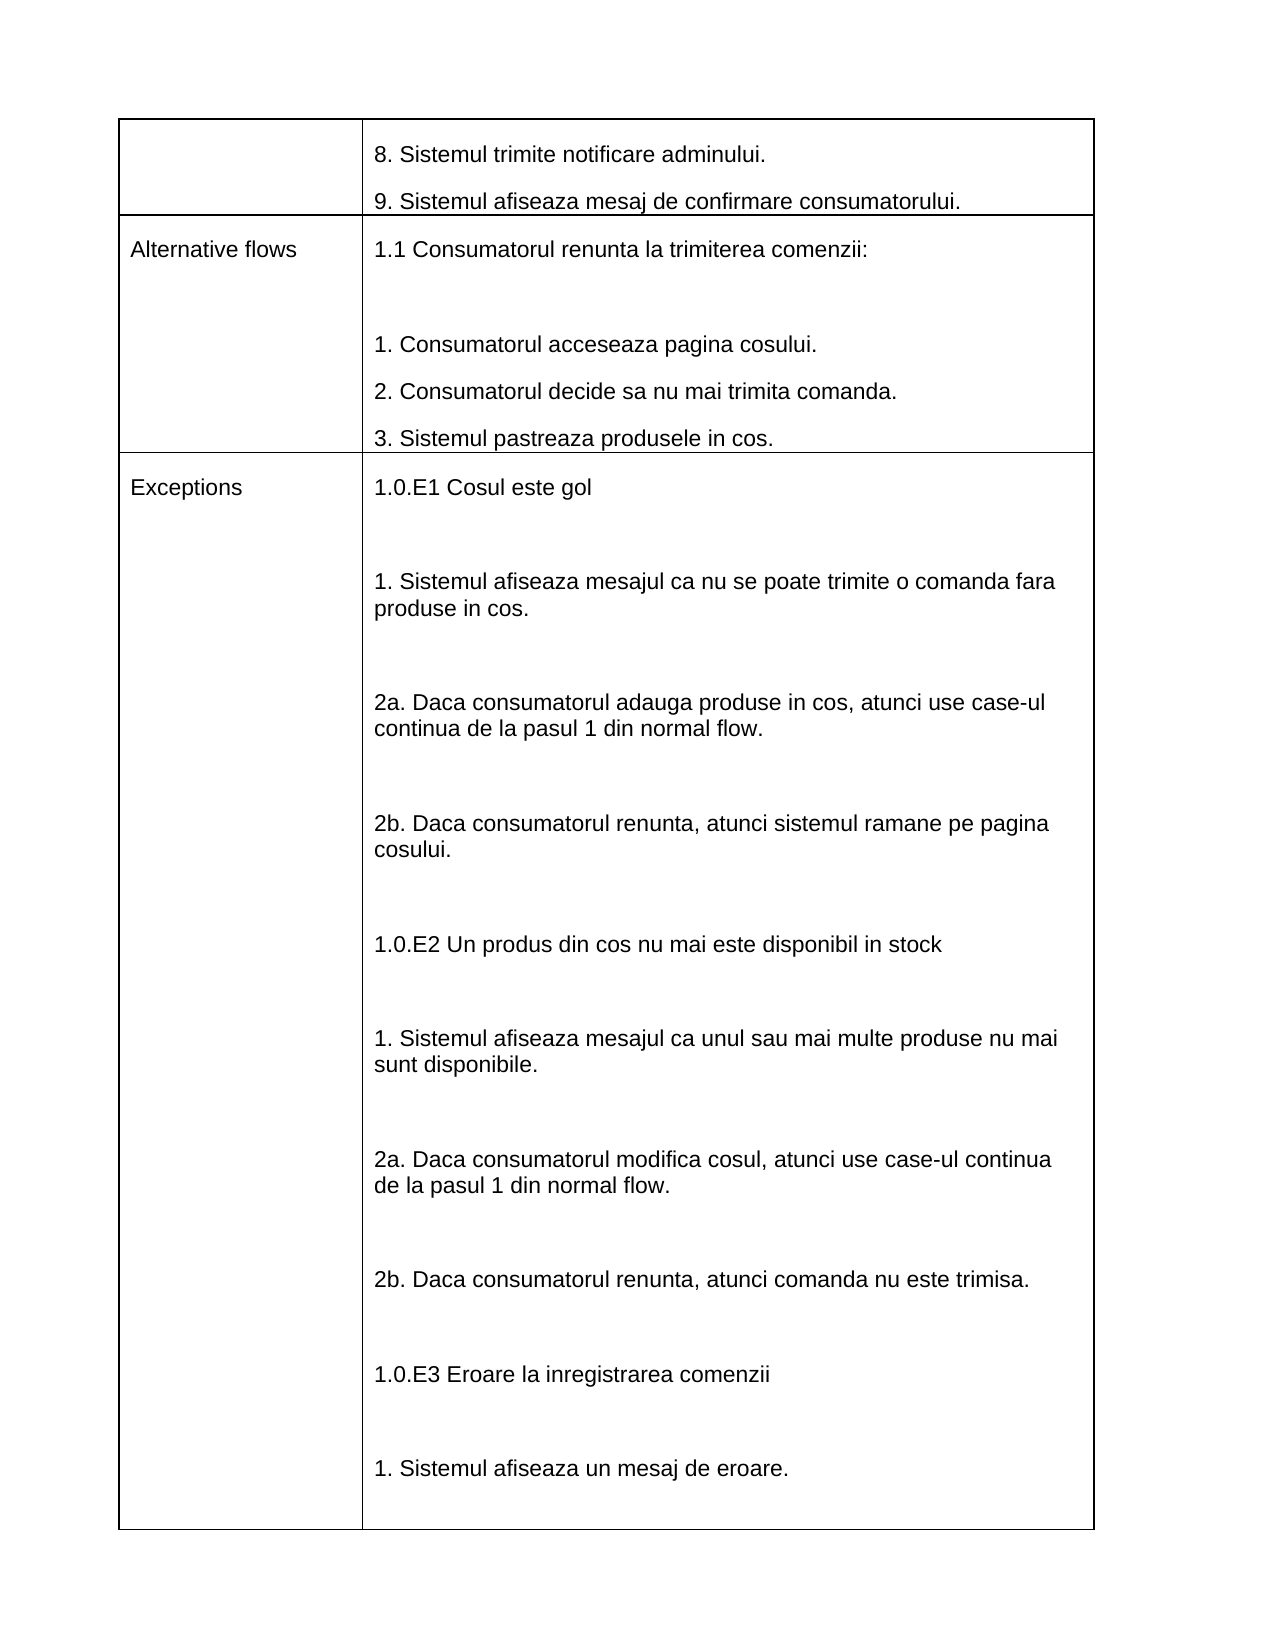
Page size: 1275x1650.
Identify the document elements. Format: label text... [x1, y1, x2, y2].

table_cell [120, 120, 362, 214]
table_cell Alternative flows [120, 216, 362, 452]
table_cell 8. Sistemul trimite notificare adminului. 9. Sistemul afiseaza mesaj de confirmare consumatorului. [363, 120, 1093, 214]
table_cell Exceptions [120, 453, 362, 1529]
table_cell 1.1 Consumatorul renunta la trimiterea comenzii: 1. Consumatorul acceseaza pagina cosului. 2. Consumatorul decide sa nu mai trimita comanda. 3. Sistemul pastreaza produsele in cos. [363, 216, 1093, 452]
table_cell 1.0.E1 Cosul este gol 1. Sistemul afiseaza mesajul ca nu se poate trimite o comanda fara produse in cos. 2a. Daca consumatorul adauga produse in cos, atunci use case-ul continua de la pasul 1 din normal flow. 2b. Daca consumatorul renunta, atunci sistemul ramane pe pagina cosului. 1.0.E2 Un produs din cos nu mai este disponibil in stock 1. Sistemul afiseaza mesajul ca unul sau mai multe produse nu mai sunt disponibile. 2a. Daca consumatorul modifica cosul, atunci use case-ul continua de la pasul 1 din normal flow. 2b. Daca consumatorul renunta, atunci comanda nu este trimisa. 1.0.E3 Eroare la inregistrarea comenzii 1. Sistemul afiseaza un mesaj de eroare. [363, 453, 1093, 1529]
